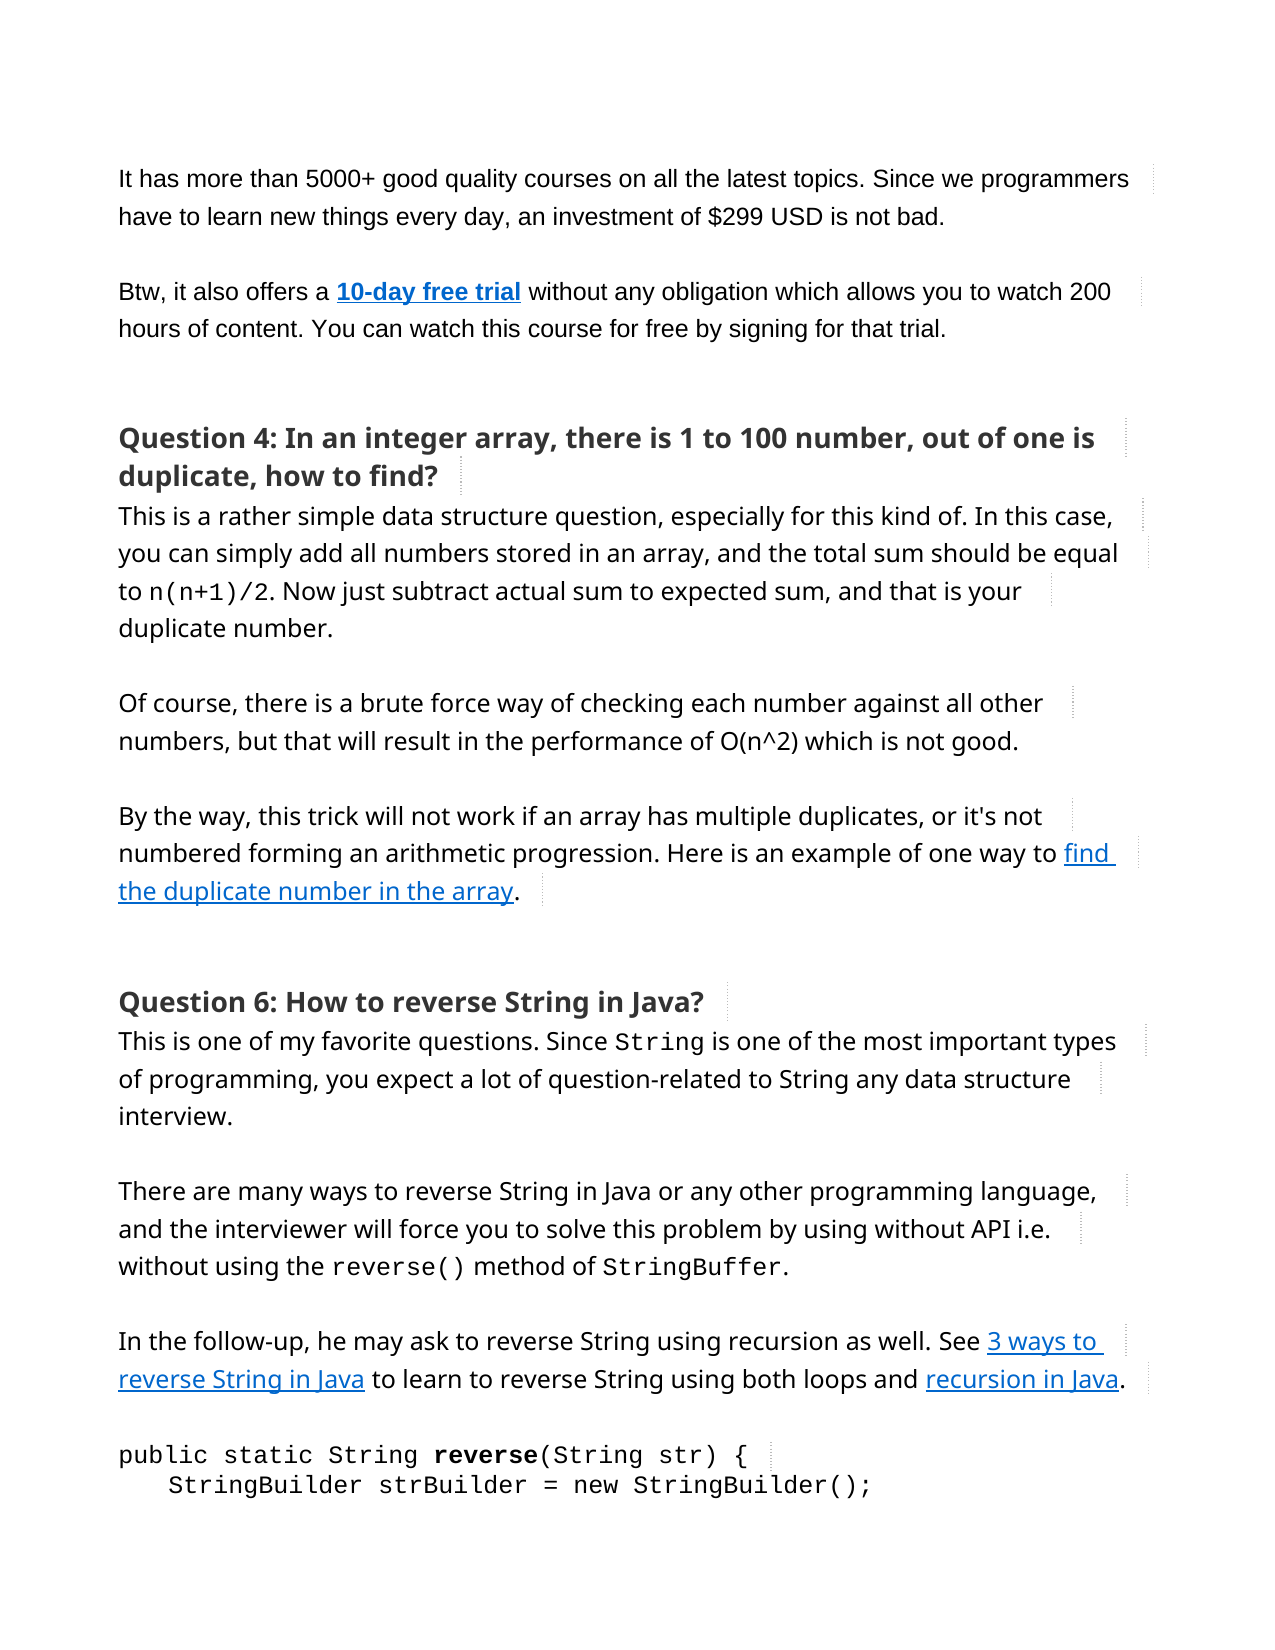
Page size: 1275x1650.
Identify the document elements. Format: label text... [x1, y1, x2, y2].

text This is a rather simple data structure question, especially for this kind of. In this case, you can simply add all numbers stored in an array, and the total sum should be equal to n(n+1)/2. Now just subtract actual sum to expected sum, and that is your duplicate number. Of course, there is a brute force way of checking each number against all other numbers, but that will result in the performance of O(n^2) which is not good. By the way, this trick will not work if an array has multiple duplicates, or it's not numbered forming an arithmetic progression. Here is an example of one way to find the duplicate number in the array. [118, 495, 1157, 907]
subtitle Question 4: In an integer array, there is 1 to 100 number, out of one is duplicate, how to find? [118, 418, 1157, 495]
subtitle Question 6: How to reverse String in Java? [118, 982, 1157, 1021]
text It has more than 5000+ good quality courses on all the latest topics. Since we programmers have to learn new things every day, an investment of $299 USD is not bad. Btw, it also offers a 10-day free trial without any obligation which allows you to watch 200 hours of content. You can watch this course for free by signing for that trial. [118, 118, 1157, 418]
text public static String reverse(String str) { [118, 1433, 1157, 1471]
text This is one of my favorite questions. Since String is one of the most important types of programming, you expect a lot of question-related to String any data structure interview. There are many ways to reverse String in Java or any other programming language, and the interviewer will force you to solve this problem by using without API i.e. without using the reverse() method of StringBuffer. In the follow-up, he may ask to reverse String using recursion as well. See 3 ways to reverse String in Java to learn to reverse String using both loops and recursion in Java. [118, 1021, 1157, 1396]
text StringBuilder strBuilder = new StringBuilder(); [118, 1471, 1157, 1501]
